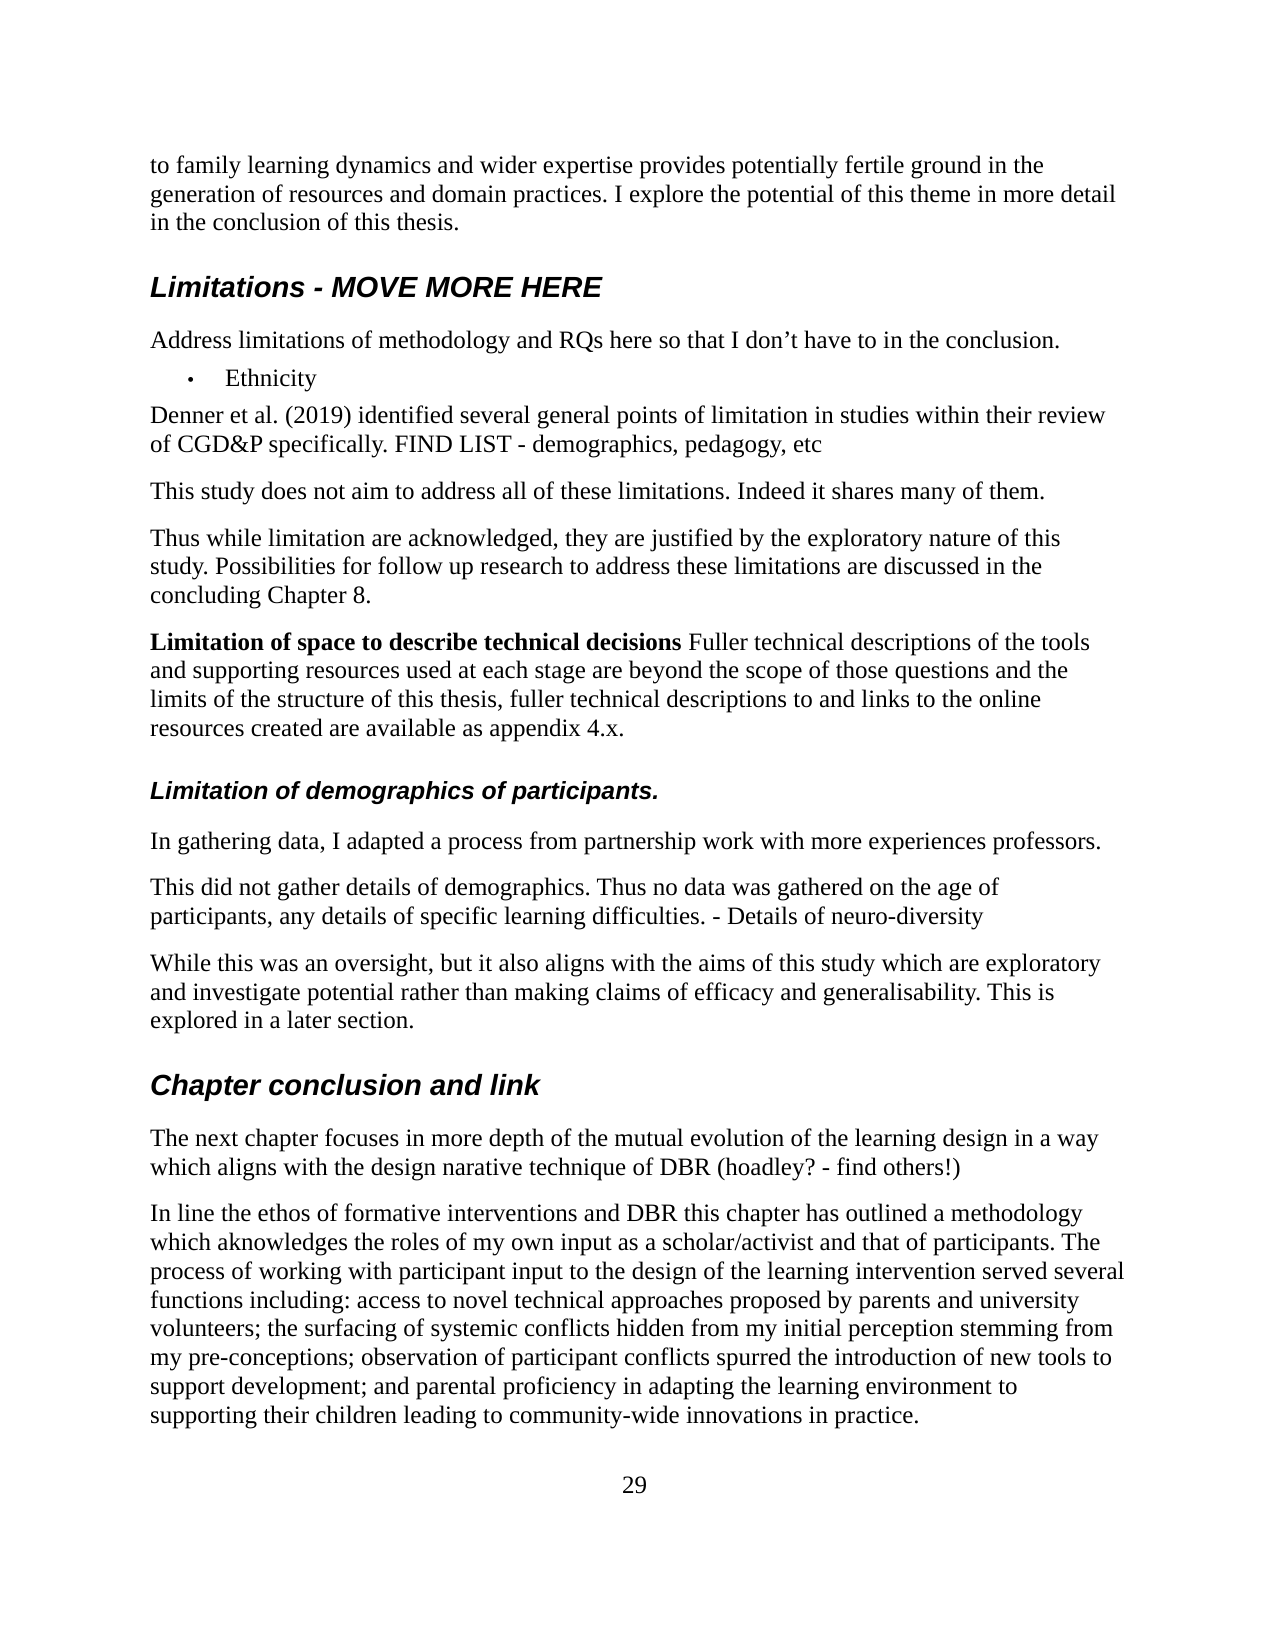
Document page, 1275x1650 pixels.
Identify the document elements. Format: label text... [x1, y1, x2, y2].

subtitle Limitations - MOVE MORE HERE [150, 270, 1125, 304]
text Denner et al. (2019) identified several general points of limitation in studies within their review of CGD&P specifically. FIND LIST - demographics, pedagogy, etc [150, 401, 1125, 458]
text Address limitations of methodology and RQs here so that I don’t have to in the conclusion. [150, 325, 1125, 354]
text This did not gather details of demographics. Thus no data was gathered on the age of participants, any details of specific learning difficulties. - Details of neuro-diversity [150, 872, 1125, 930]
text In line the ethos of formative interventions and DBR this chapter has outlined a methodology which aknowledges the roles of my own input as a scholar/activist and that of participants. The process of working with participant input to the design of the learning intervention served several functions including: access to novel technical approaches proposed by parents and university volunteers; the surfacing of systemic conflicts hidden from my initial perception stemming from my pre-conceptions; observation of participant conflicts spurred the introduction of new tools to support development; and parental proficiency in adapting the learning environment to supporting their children leading to community-wide innovations in practice. [150, 1198, 1125, 1428]
text Thus while limitation are acknowledged, they are justified by the exploratory nature of this study. Possibilities for follow up research to address these limitations are discussed in the concluding Chapter 8. [150, 523, 1125, 609]
subtitle Chapter conclusion and link [150, 1068, 1125, 1102]
subtitle Limitation of demographics of participants. [150, 776, 1125, 804]
text While this was an oversight, but it also aligns with the aims of this study which are exploratory and investigate potential rather than making claims of efficacy and generalisability. This is explored in a later section. [150, 948, 1125, 1034]
text This study does not aim to address all of these limitations. Indeed it shares many of them. [150, 476, 1125, 505]
text The next chapter focuses in more depth of the mutual evolution of the learning design in a way which aligns with the design narative technique of DBR (hoadley? - find others!) [150, 1123, 1125, 1181]
text In gathering data, I adapted a process from partnership work with more experiences professors. [150, 826, 1125, 854]
list Ethnicity [187, 363, 1125, 392]
text Limitation of space to describe technical decisions Fuller technical descriptions of the tools and supporting resources used at each stage are beyond the scope of those questions and the limits of the structure of this thesis, fuller technical descriptions to and links to the online resources created are available as appendix 4.x. [150, 627, 1125, 742]
text to family learning dynamics and wider expertise provides potentially fertile ground in the generation of resources and domain practices. I explore the potential of this theme in more detail in the conclusion of this thesis. [150, 150, 1125, 236]
